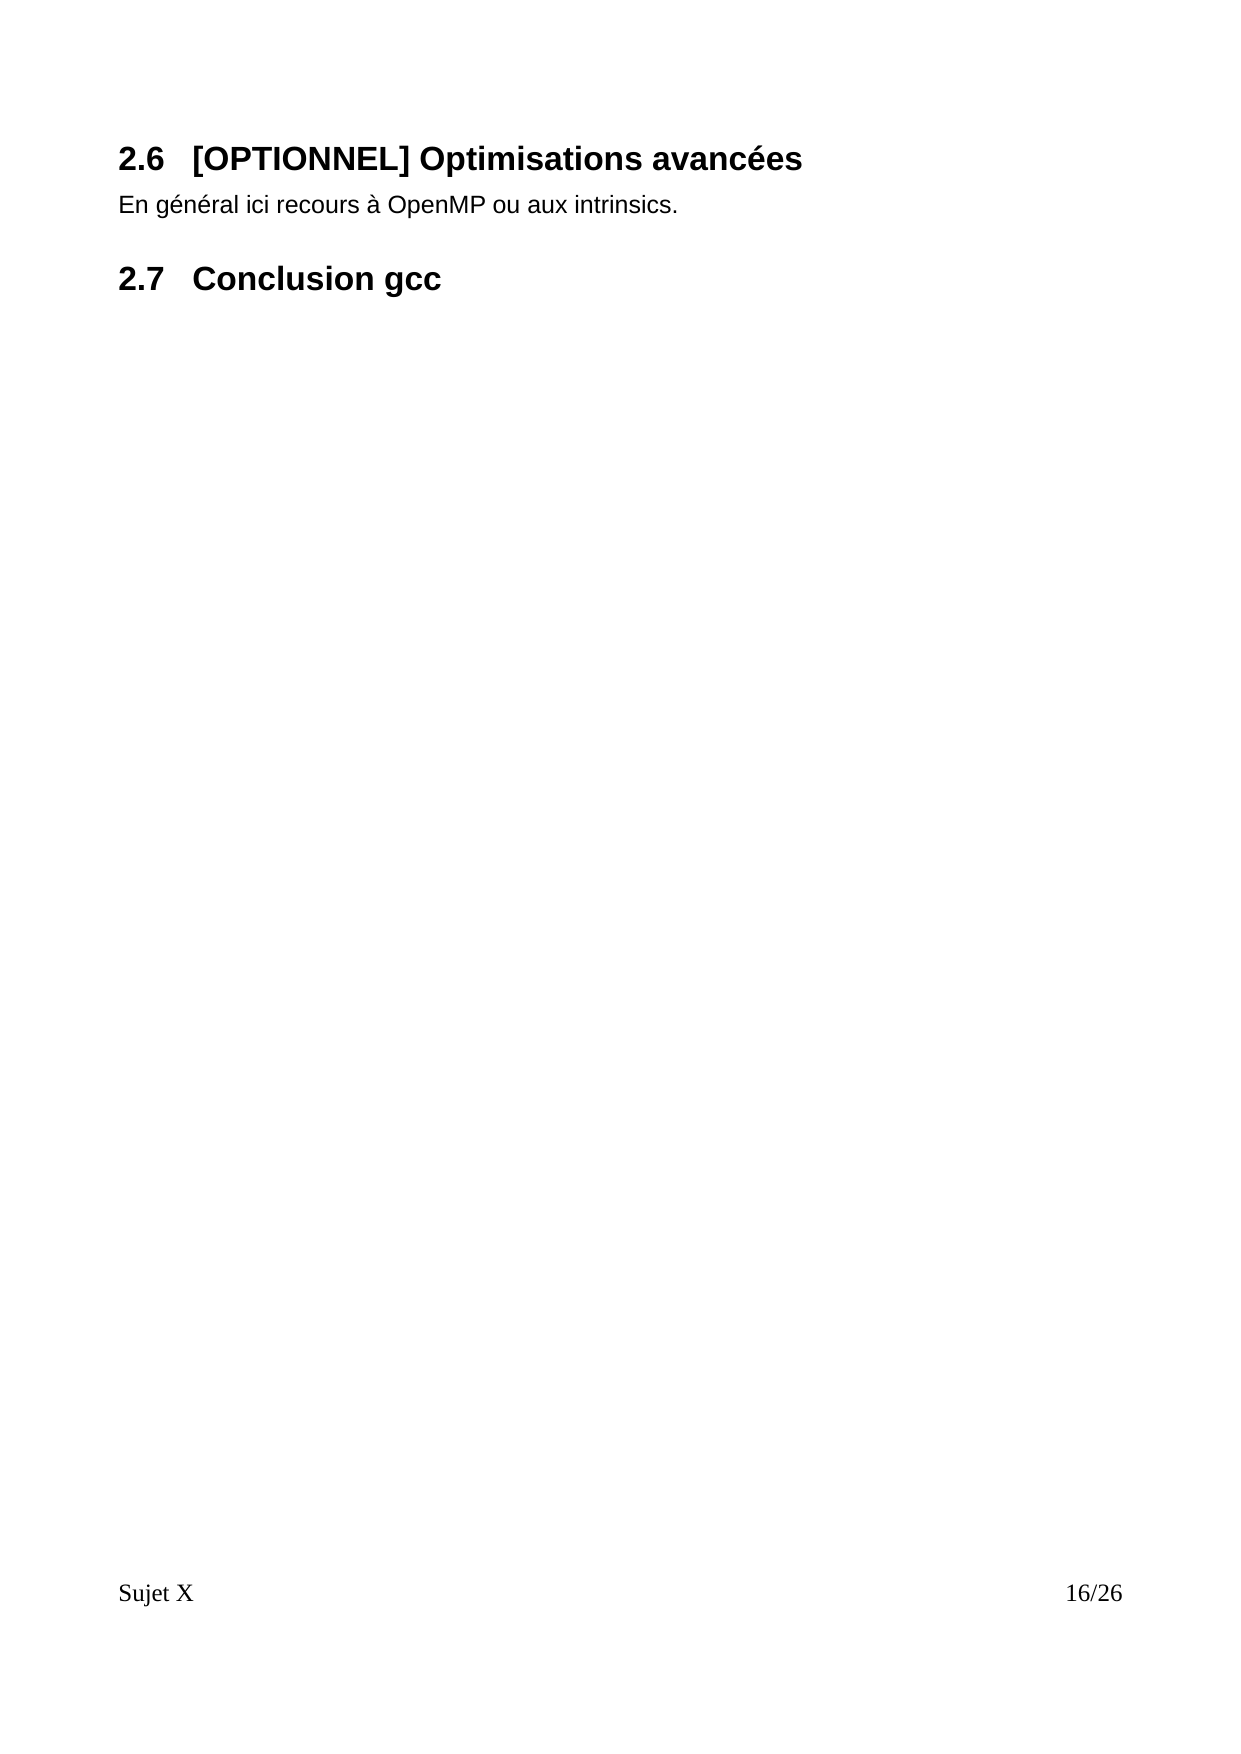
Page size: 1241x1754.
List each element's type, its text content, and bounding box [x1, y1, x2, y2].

text En général ici recours à OpenMP ou aux intrinsics. [118, 190, 1122, 219]
subtitle Conclusion gcc [118, 258, 1122, 297]
subtitle [OPTIONNEL] Optimisations avancées [118, 139, 1122, 178]
